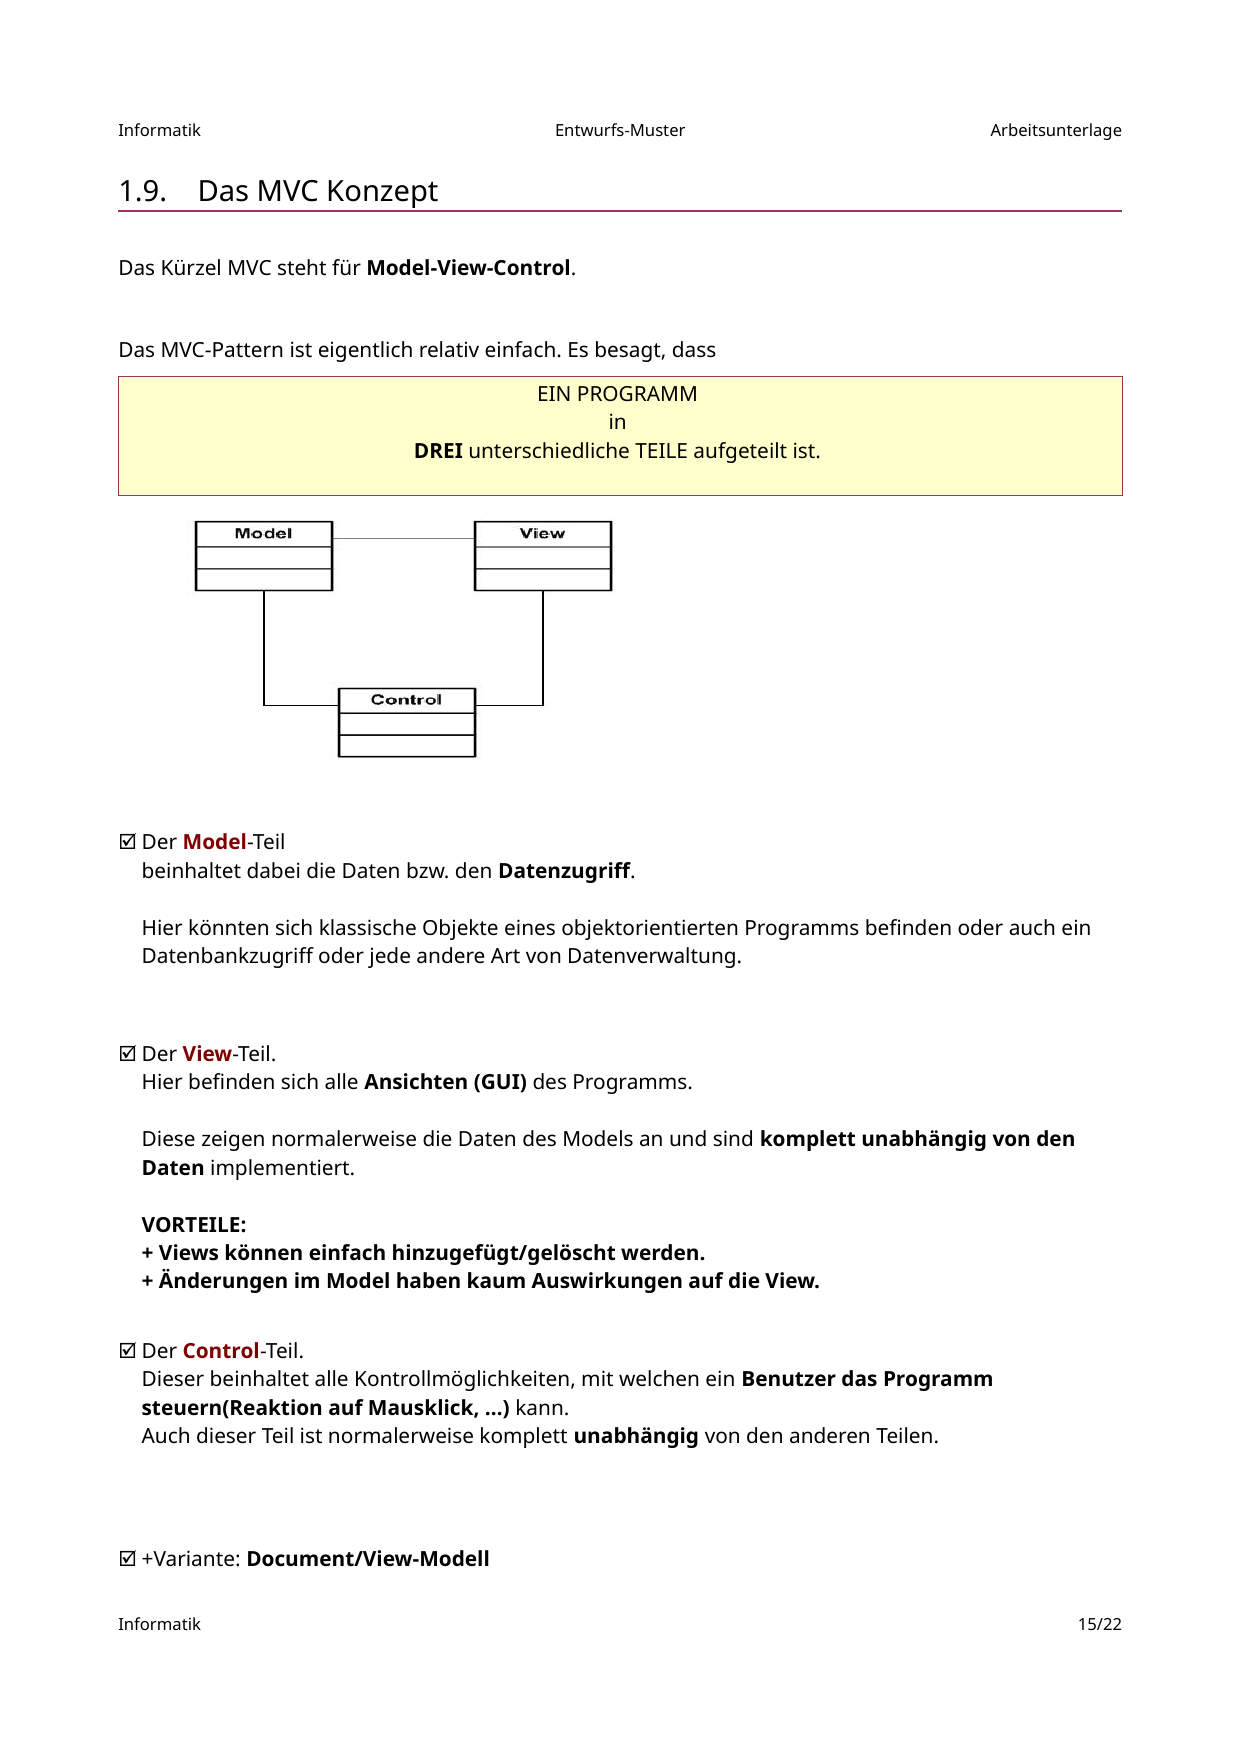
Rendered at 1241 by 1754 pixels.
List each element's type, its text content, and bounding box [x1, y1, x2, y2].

text DREI unterschiedliche TEILE aufgeteilt ist. [119, 433, 1122, 461]
text Das MVC-Pattern ist eigentlich relativ einfach. Es besagt, dass [118, 335, 1122, 363]
list Der View-Teil. Hier befinden sich alle Ansichten (GUI) des Programms. Diese zeigen normalerweise die Daten des Models an und sind komplett unabhängig von den Daten implementiert. VORTEILE: + Views können einfach hinzugefügt/gelöscht werden. + Änderungen im Model haben kaum Auswirkungen auf die View. [118, 1039, 1122, 1323]
text Das Kürzel MVC steht für Model-View-Control. [118, 253, 1122, 281]
list Der Control-Teil. Dieser beinhaltet alle Kontrollmöglichkeiten, mit welchen ein Benutzer das Programm steuern(Reaktion auf Mausklick, …) kann. Auch dieser Teil ist normalerweise komplett unabhängig von den anderen Teilen. [118, 1336, 1122, 1450]
text in [119, 404, 1122, 433]
picture [178, 512, 655, 787]
subtitle Das MVC Konzept [118, 170, 1122, 210]
list Der Model-Teil beinhaltet dabei die Daten bzw. den Datenzugriff. Hier könnten sich klassische Objekte eines objektorientierten Programms befinden oder auch ein Datenbankzugriff oder jede andere Art von Datenverwaltung. [118, 827, 1122, 1027]
text EIN PROGRAMM [119, 377, 1122, 404]
list +Variante: Document/View-Modell [118, 1544, 1122, 1572]
